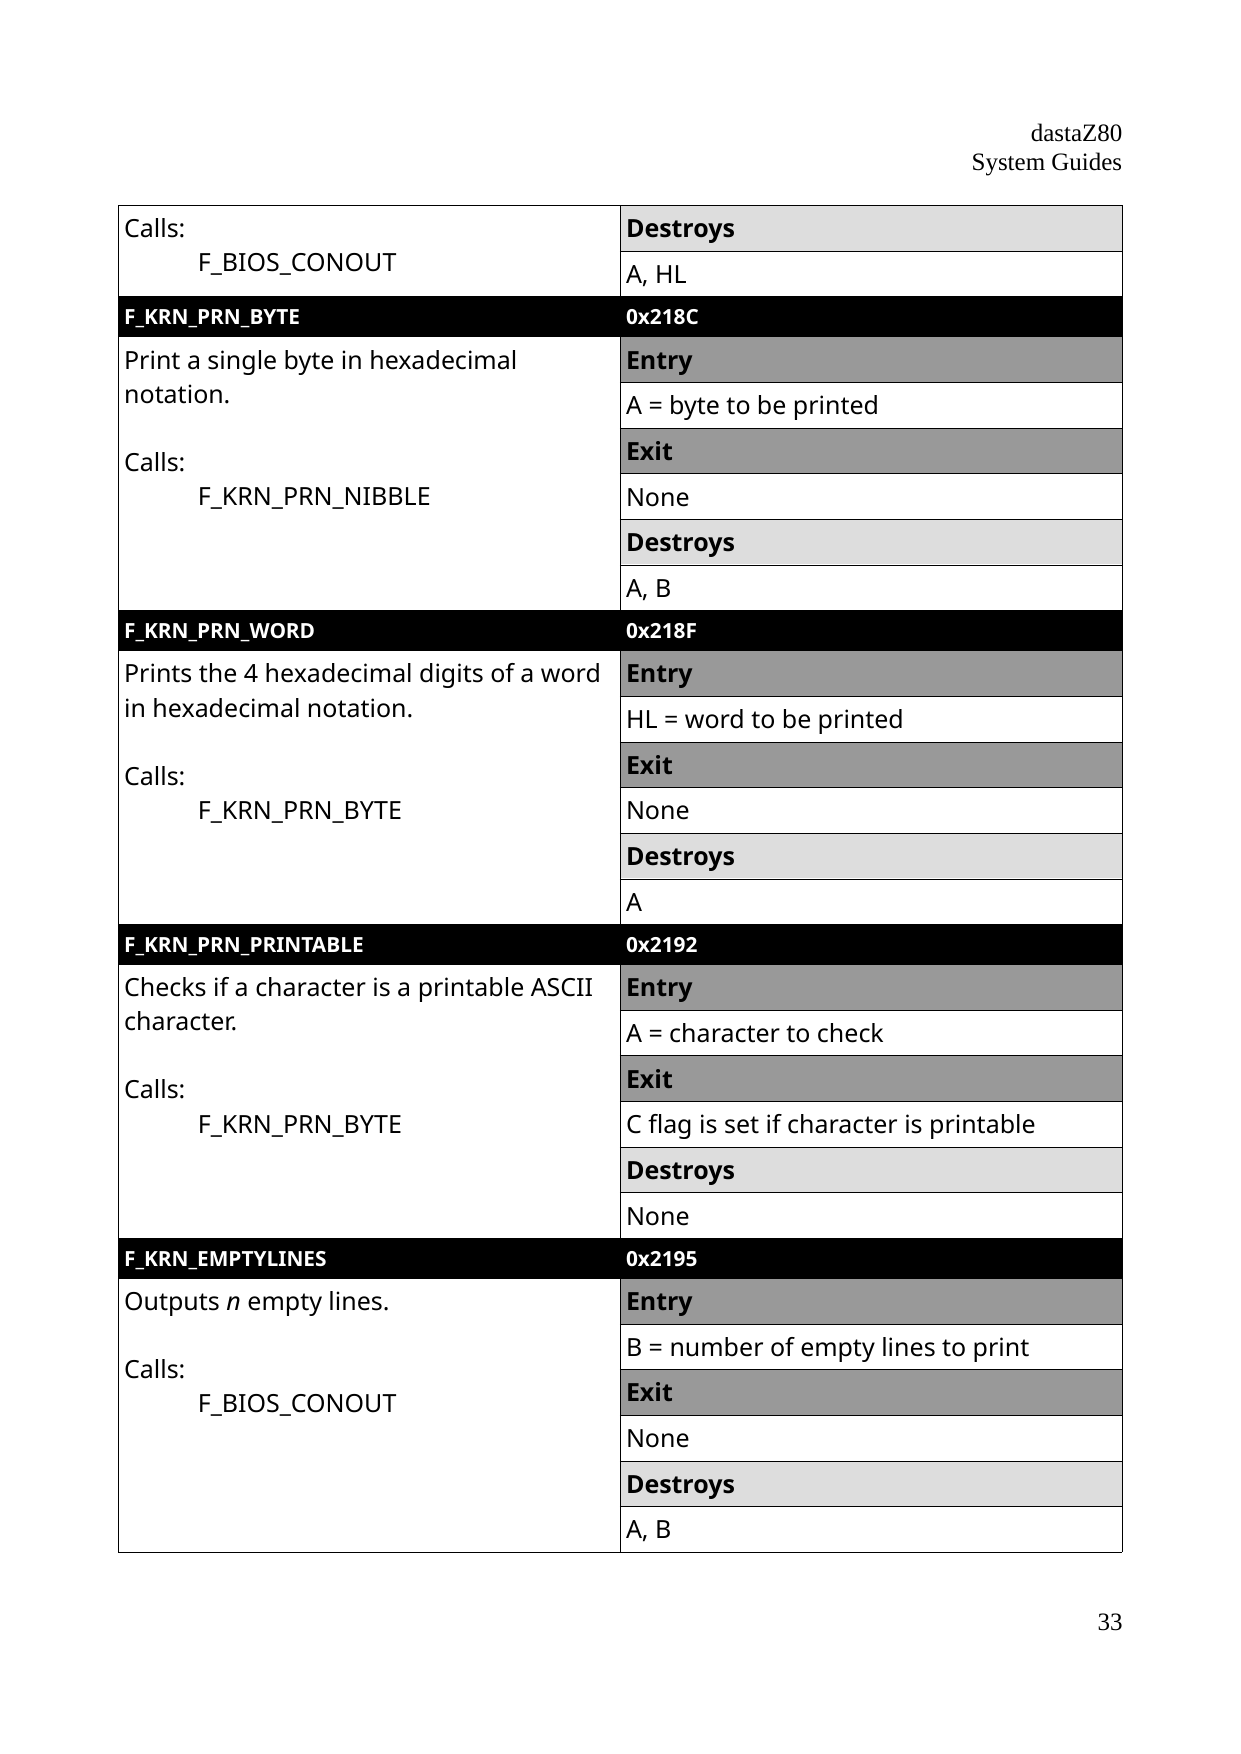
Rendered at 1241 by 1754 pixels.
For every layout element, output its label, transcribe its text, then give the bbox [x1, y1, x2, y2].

table_header 0x218C [621, 297, 1122, 336]
table_header F_KRN_PRN_WORD [119, 611, 620, 650]
table_header F_KRN_PRN_BYTE [119, 297, 620, 336]
table_cell None [621, 788, 1122, 833]
table_cell Exit [621, 1370, 1122, 1415]
table_cell Prints the 4 hexadecimal digits of a word in hexadecimal notation. Calls: F_KRN_PRN_BYTE [119, 651, 620, 924]
table_cell None [621, 1193, 1122, 1238]
table_cell Exit [621, 743, 1122, 787]
table_cell Destroys [621, 520, 1122, 564]
table_cell Print a single byte in hexadecimal notation. Calls: F_KRN_PRN_NIBBLE [119, 337, 620, 610]
table_header 0x2195 [621, 1239, 1122, 1278]
table_cell Exit [621, 1056, 1122, 1101]
table_header 0x2192 [621, 925, 1122, 964]
table_cell A [621, 880, 1122, 924]
table_cell Destroys [621, 1462, 1122, 1506]
table_cell A = character to check [621, 1011, 1122, 1055]
table_cell Destroys [621, 834, 1122, 878]
table_cell Destroys [621, 1148, 1122, 1192]
table_cell Entry [621, 651, 1122, 696]
table_cell None [621, 474, 1122, 519]
table_cell A, B [621, 1507, 1122, 1552]
table_cell A, HL [621, 252, 1122, 296]
table_cell HL = word to be printed [621, 697, 1122, 742]
table_cell None [621, 1416, 1122, 1461]
table_cell A, B [621, 566, 1122, 610]
table_cell Exit [621, 429, 1122, 473]
table_cell Entry [621, 965, 1122, 1010]
table_cell Entry [621, 337, 1122, 382]
table_cell Destroys [621, 206, 1122, 251]
table_cell C flag is set if character is printable [621, 1102, 1122, 1147]
table_header F_KRN_PRN_PRINTABLE [119, 925, 620, 964]
table_cell A = byte to be printed [621, 383, 1122, 428]
table_cell Outputs n empty lines. Calls: F_BIOS_CONOUT [119, 1279, 620, 1552]
table_header F_KRN_EMPTYLINES [119, 1239, 620, 1278]
table_header 0x218F [621, 611, 1122, 650]
table_cell Entry [621, 1279, 1122, 1324]
table_cell B = number of empty lines to print [621, 1325, 1122, 1369]
table_cell Checks if a character is a printable ASCII character. Calls: F_KRN_PRN_BYTE [119, 965, 620, 1238]
table_cell Calls: F_BIOS_CONOUT [119, 206, 620, 296]
